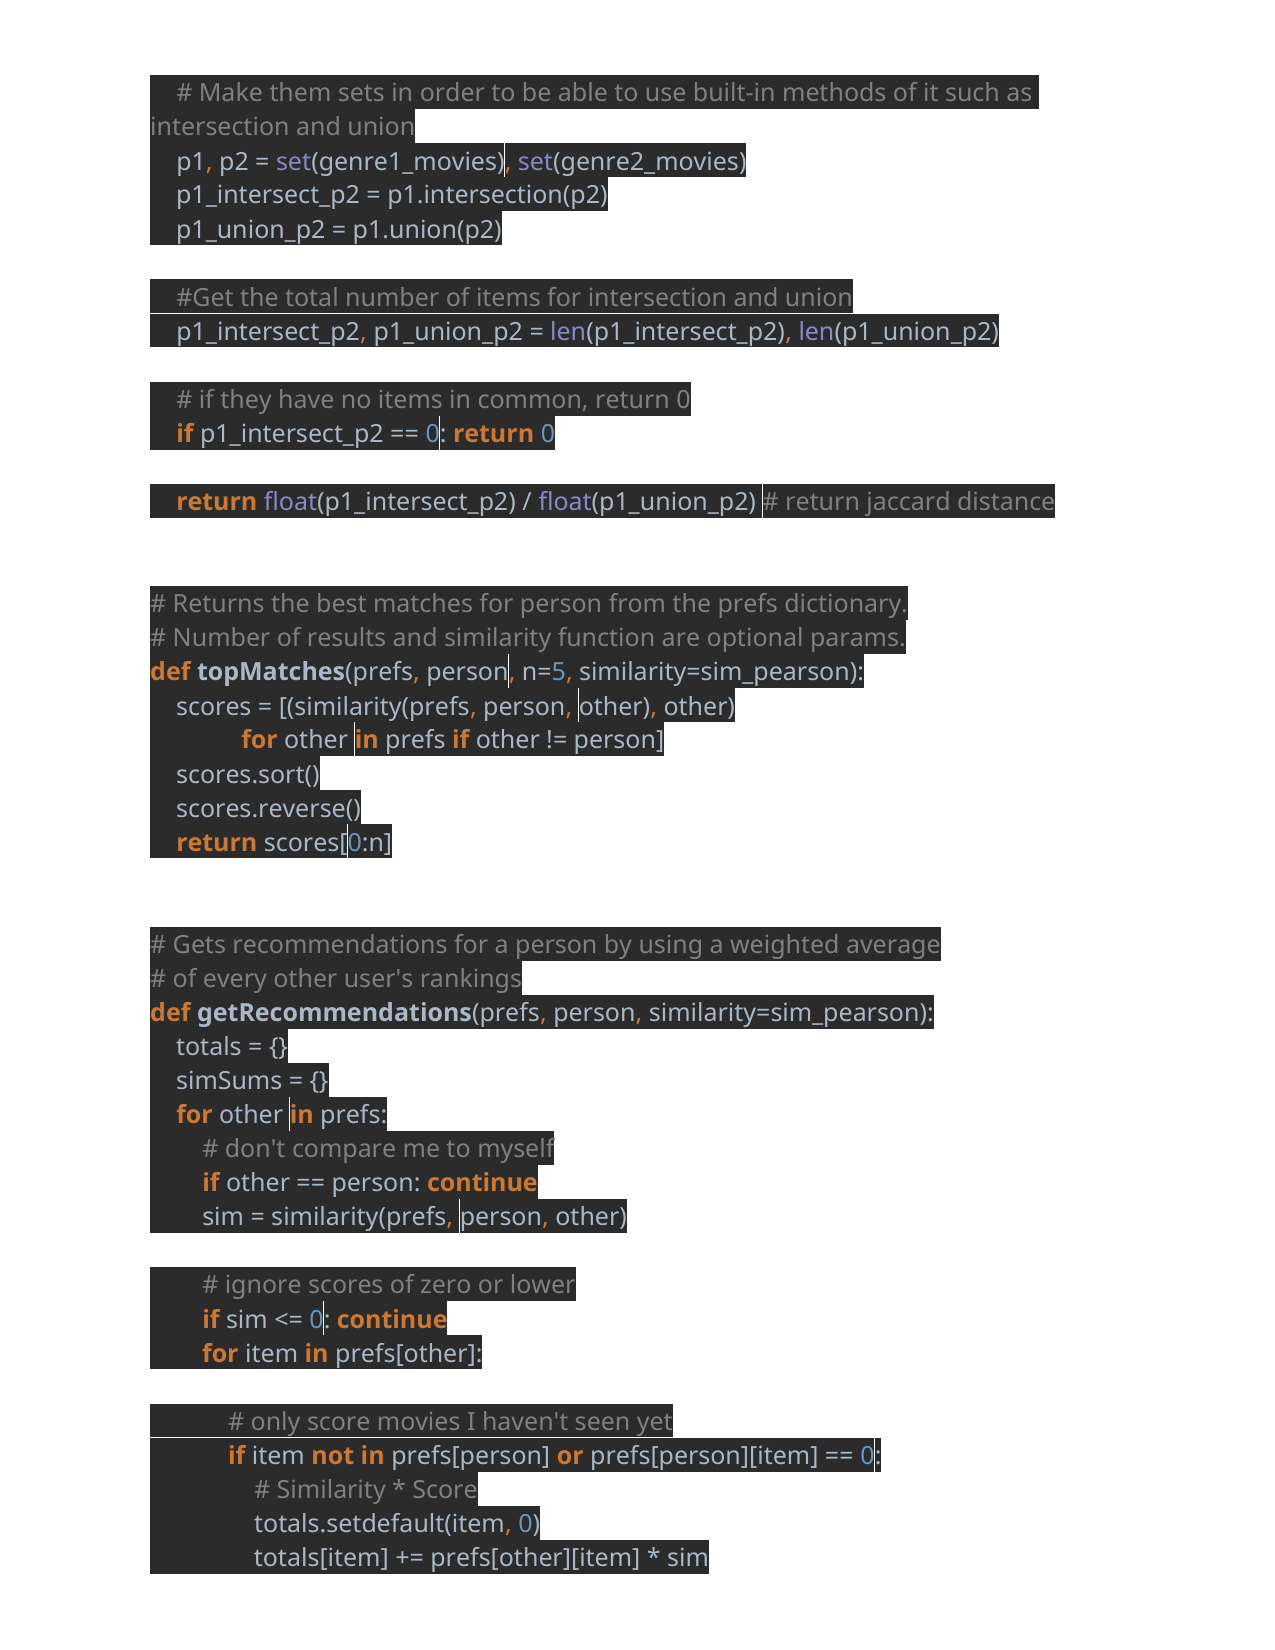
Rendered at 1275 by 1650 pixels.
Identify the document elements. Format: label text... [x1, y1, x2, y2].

text # Make them sets in order to be able to use built-in methods of it such as intersection and union p1, p2 = set(genre1_movies), set(genre2_movies) p1_intersect_p2 = p1.intersection(p2) p1_union_p2 = p1.union(p2) #Get the total number of items for intersection and union p1_intersect_p2, p1_union_p2 = len(p1_intersect_p2), len(p1_union_p2) # if they have no items in common, return 0 if p1_intersect_p2 == 0: return 0 return float(p1_intersect_p2) / float(p1_union_p2) # return jaccard distance # Returns the best matches for person from the prefs dictionary. # Number of results and similarity function are optional params. def topMatches(prefs, person, n=5, similarity=sim_pearson): scores = [(similarity(prefs, person, other), other) for other in prefs if other != person] scores.sort() scores.reverse() return scores[0:n] # Gets recommendations for a person by using a weighted average # of every other user's rankings def getRecommendations(prefs, person, similarity=sim_pearson): totals = {} simSums = {} for other in prefs: # don't compare me to myself if other == person: continue sim = similarity(prefs, person, other) # ignore scores of zero or lower if sim <= 0: continue for item in prefs[other]: # only score movies I haven't seen yet if item not in prefs[person] or prefs[person][item] == 0: # Similarity * Score totals.setdefault(item, 0) totals[item] += prefs[other][item] * sim [150, 75, 1125, 1574]
